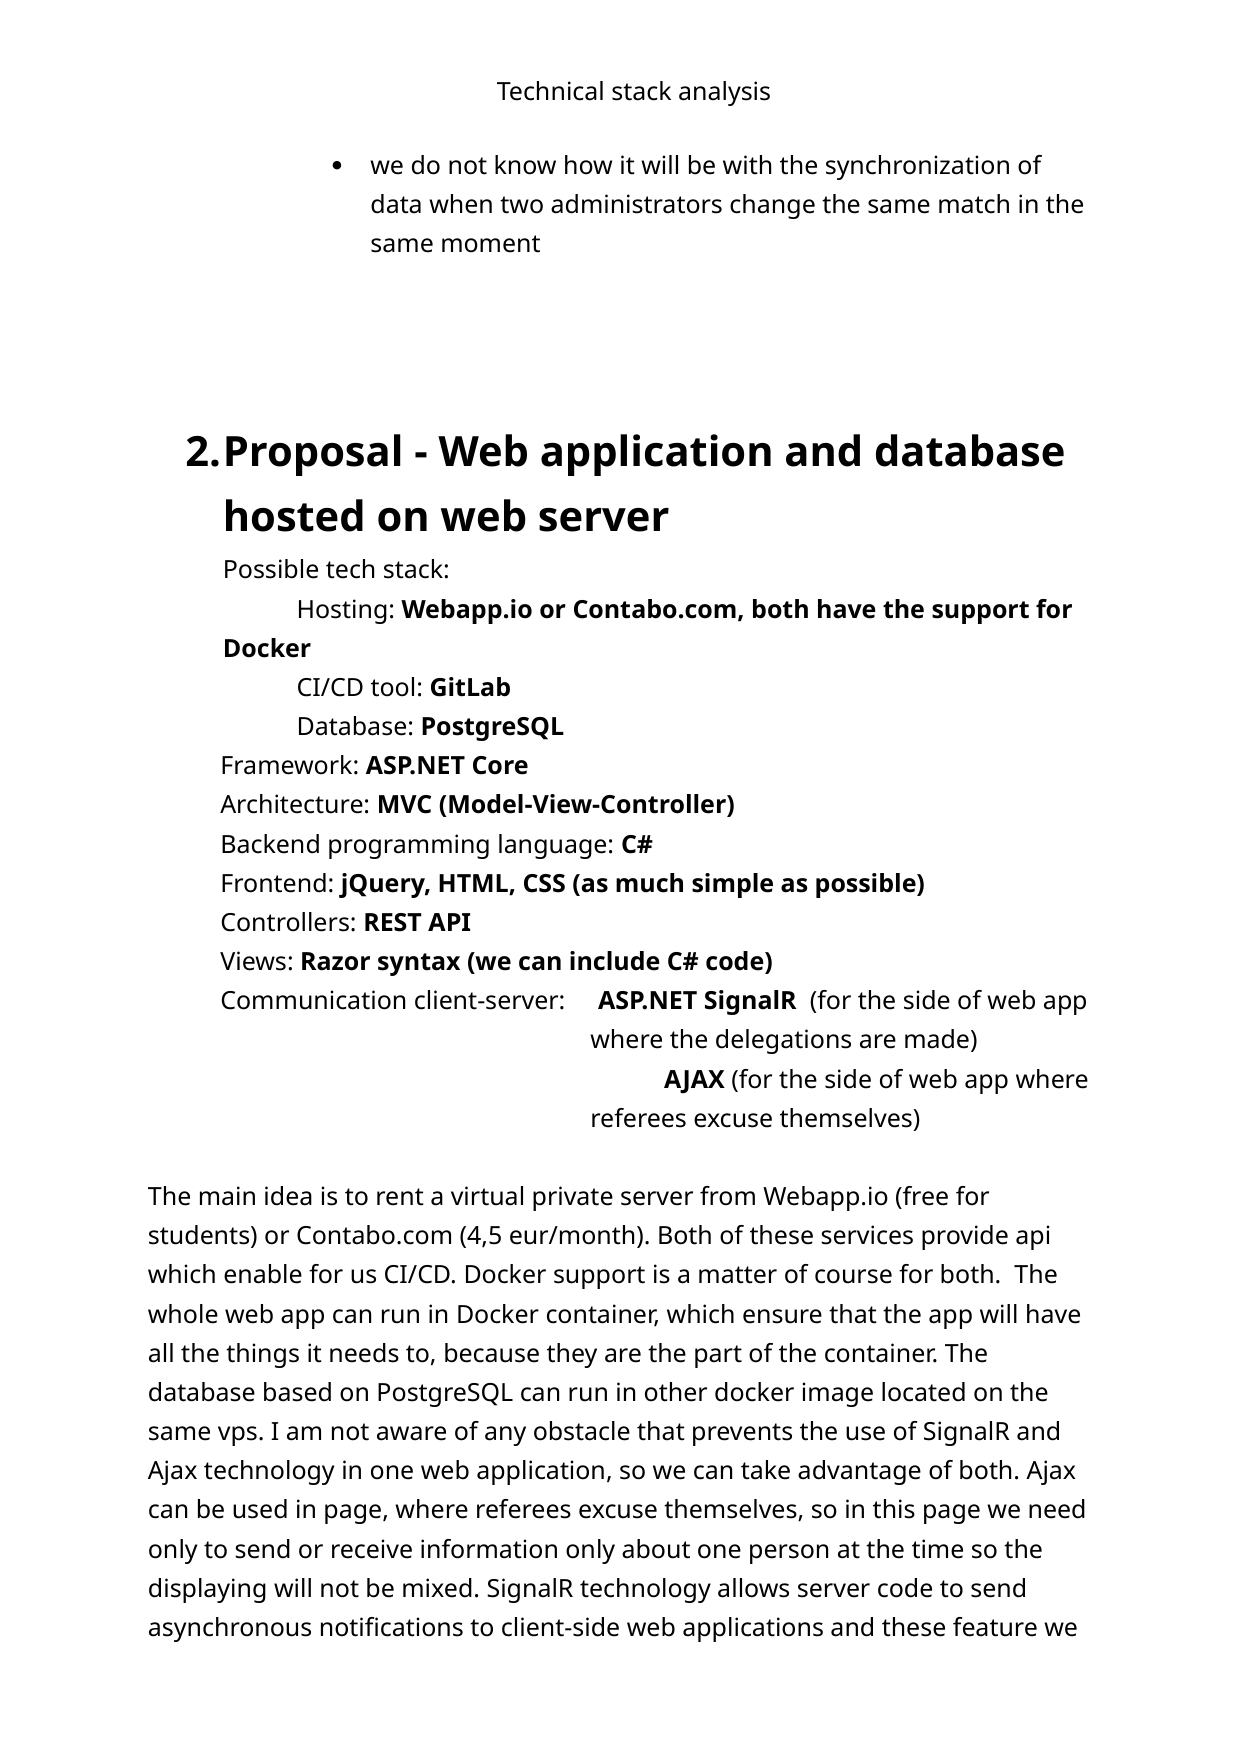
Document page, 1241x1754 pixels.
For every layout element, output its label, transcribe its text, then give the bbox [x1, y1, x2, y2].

text Framework: ASP.NET Core [148, 748, 1093, 782]
text Architecture: MVC (Model-View-Controller) [148, 787, 1093, 821]
text Possible tech stack: [223, 552, 1093, 586]
text The main idea is to rent a virtual private server from Webapp.io (free for students) or Contabo.com (4,5 eur/month). Both of these services provide api which enable for us CI/CD. Docker support is a matter of course for both. The whole web app can run in Docker container, which ensure that the app will have all the things it needs to, because they are the part of the container. The database based on PostgreSQL can run in other docker image located on the same vps. I am not aware of any obstacle that prevents the use of SignalR and Ajax technology in one web application, so we can take advantage of both. Ajax can be used in page, where referees excuse themselves, so in this page we need only to send or receive information only about one person at the time so the displaying will not be mixed. SignalR technology allows server code to send asynchronous notifications to client-side web applications and these feature we [148, 1179, 1093, 1644]
text Views: Razor syntax (we can include C# code) [148, 944, 1093, 978]
text where the delegations are made) [590, 1022, 1093, 1056]
text Database: PostgreSQL [223, 709, 1093, 743]
text Communication client-server: ASP.NET SignalR (for the side of web app [148, 983, 1093, 1017]
text Frontend: jQuery, HTML, CSS (as much simple as possible) [148, 866, 1093, 899]
list we do not know how it will be with the synchronization of data when two administrators change the same match in the same moment [333, 148, 1093, 260]
text Controllers: REST API [148, 905, 1093, 939]
list Proposal - Web application and database hosted on web server [185, 422, 1093, 544]
text Backend programming language: C# [148, 826, 1093, 860]
text CI/CD tool: GitLab [223, 670, 1093, 704]
text AJAX (for the side of web app where referees excuse themselves) [590, 1061, 1093, 1134]
text Hosting: Webapp.io or Contabo.com, both have the support for Docker [223, 591, 1093, 664]
